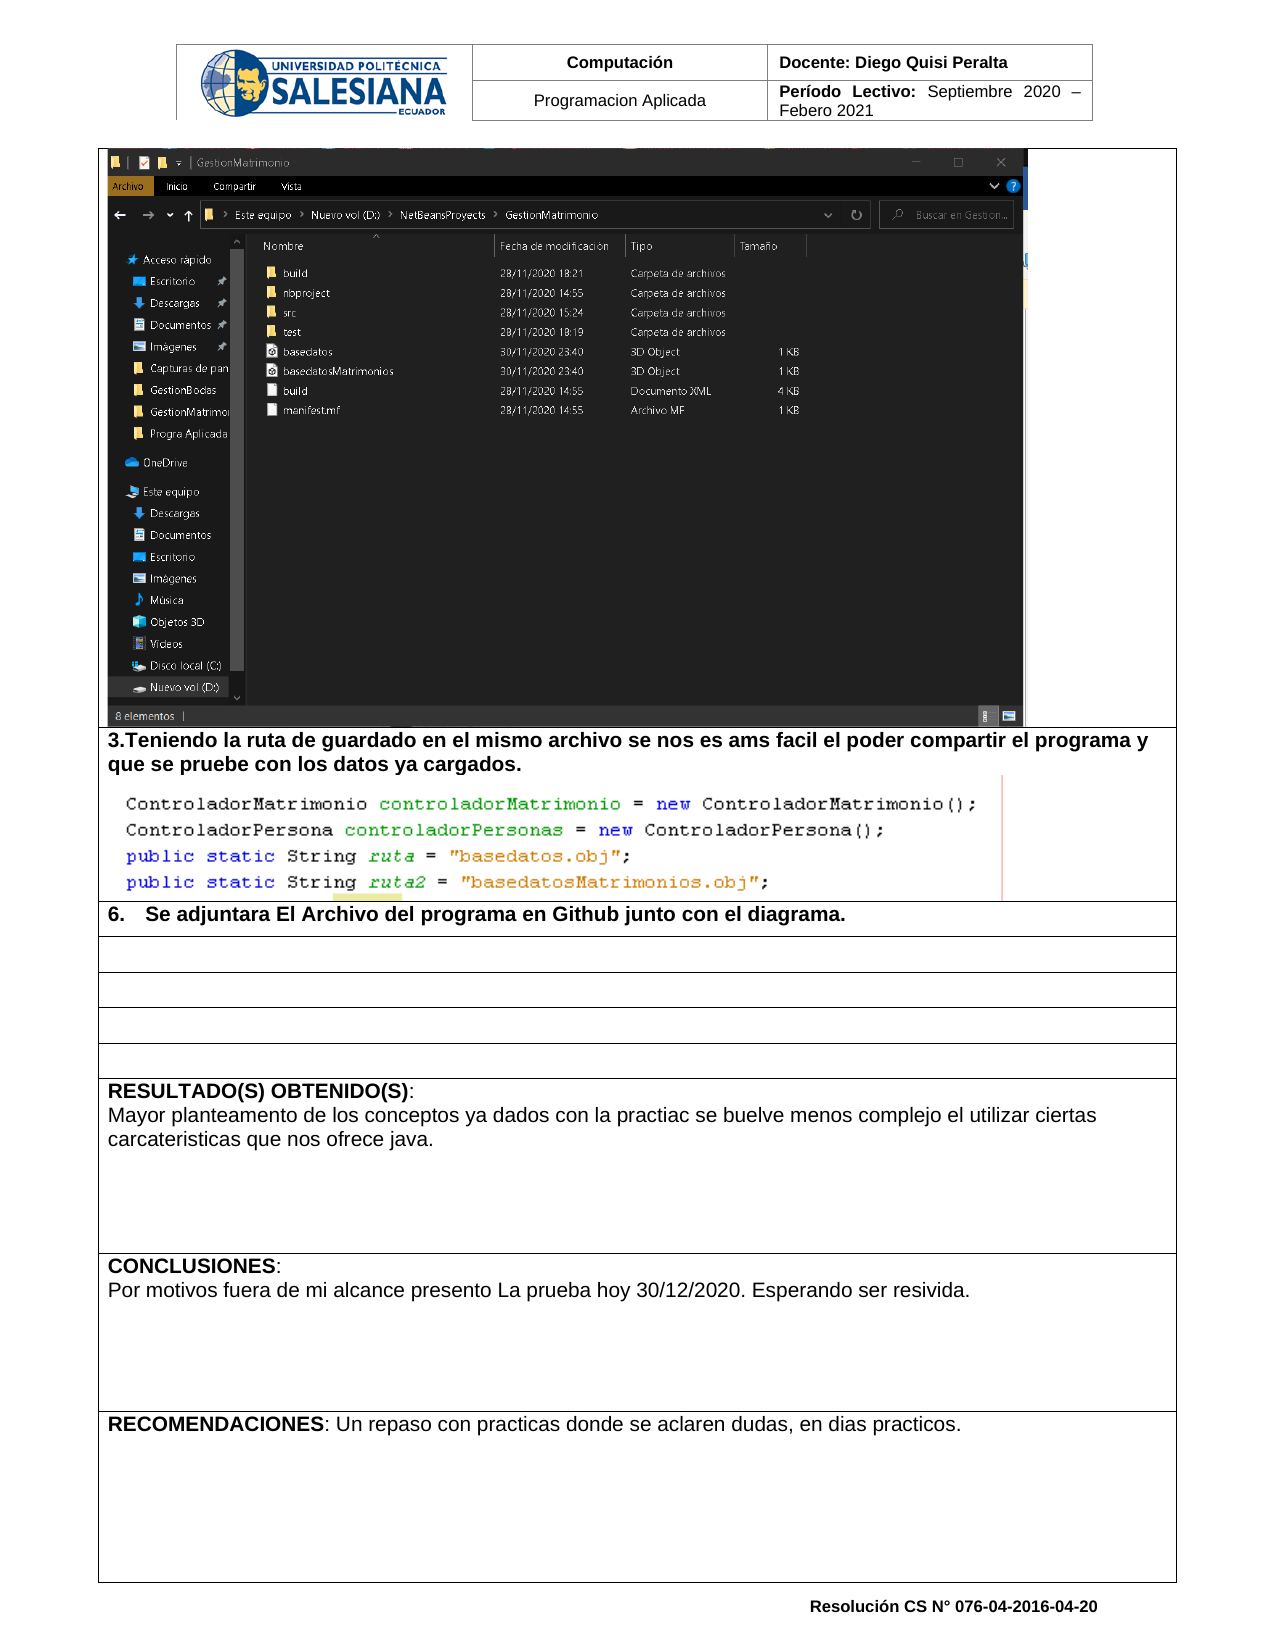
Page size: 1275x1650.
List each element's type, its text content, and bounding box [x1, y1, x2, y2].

table_cell [99, 1044, 1176, 1078]
table_cell [99, 149, 107, 727]
table_cell [99, 937, 1176, 972]
table_cell [99, 973, 1176, 1007]
table_cell RESULTADO(S) OBTENIDO(S): Mayor planteamento de los conceptos ya dados con la practiac se buelve menos complejo el utilizar ciertas carcateristicas que nos ofrece java. [99, 1079, 1176, 1253]
table_cell CONCLUSIONES: Por motivos fuera de mi alcance presento La prueba hoy 30/12/2020. Esperando ser resivida. [99, 1254, 1176, 1411]
table_cell RECOMENDACIONES: Un repaso con practicas donde se aclaren dudas, en dias practicos. [99, 1412, 1176, 1582]
table_cell Se adjuntara El Archivo del programa en Github junto con el diagrama. [99, 902, 1176, 936]
table_cell 3.Teniendo la ruta de guardado en el mismo archivo se nos es ams facil el poder compartir el programa y que se pruebe con los datos ya cargados. [99, 728, 1176, 901]
table_cell [99, 1008, 1176, 1042]
table_cell [1028, 149, 1176, 727]
